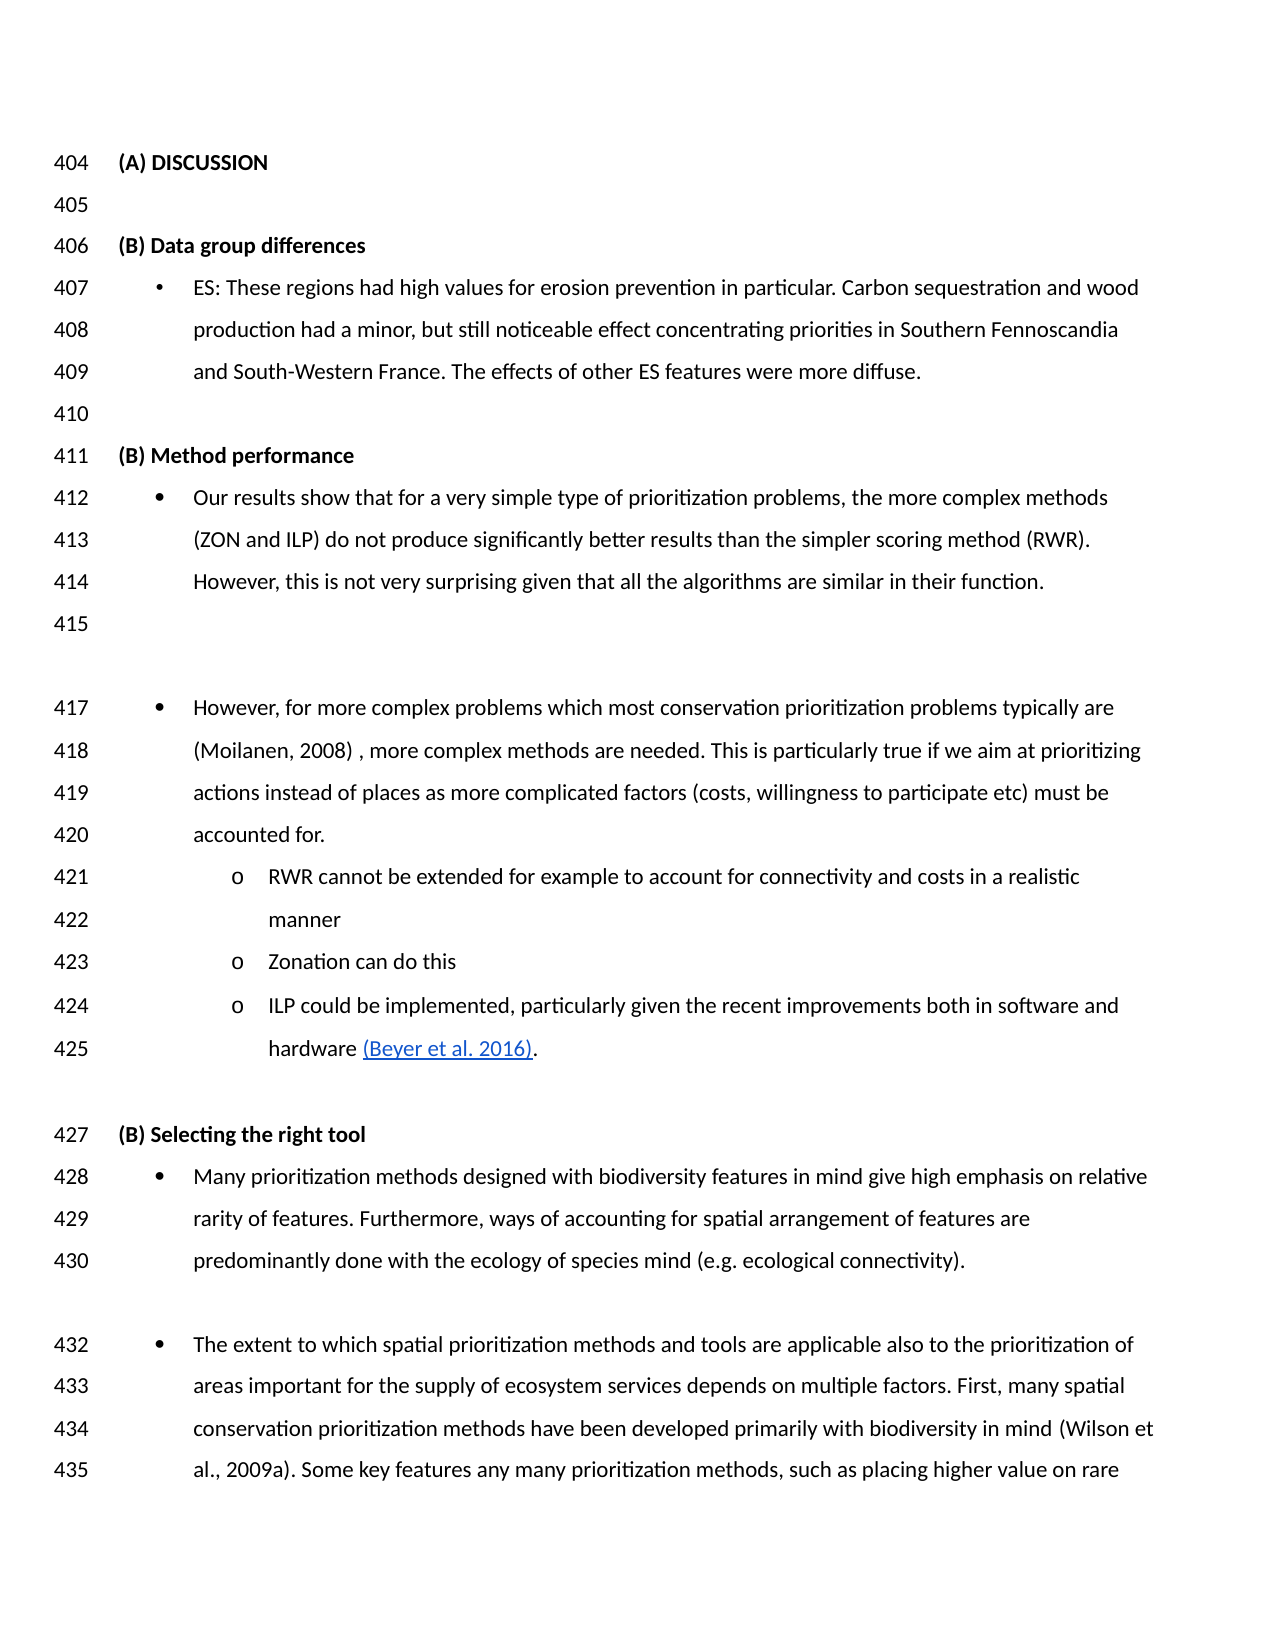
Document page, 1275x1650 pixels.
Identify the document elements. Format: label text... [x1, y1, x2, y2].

subtitle (B) Selecting the right tool [118, 1120, 1157, 1148]
list ILP could be implemented, particularly given the recent improvements both in software and hardware (Beyer et al. 2016). [231, 991, 1157, 1105]
list However, for more complex problems which most conservation prioritization problems typically are (Moilanen, 2008) , more complex methods are needed. This is particularly true if we aim at prioritizing actions instead of places as more complicated factors (costs, willingness to participate etc) must be accounted for. [156, 693, 1157, 848]
list RWR cannot be extended for example to account for connectivity and costs in a realistic manner [231, 862, 1157, 933]
list ES: These regions had high values for erosion prevention in particular. Carbon sequestration and wood production had a minor, but still noticeable effect concentrating priorities in Southern Fennoscandia and South-Western France. The effects of other ES features were more diffuse. [156, 273, 1157, 386]
list Zonation can do this [231, 947, 1157, 977]
text (B) Data group differences [118, 232, 1157, 259]
list The extent to which spatial prioritization methods and tools are applicable also to the prioritization of areas important for the supply of ecosystem services depends on multiple factors. First, many spatial conservation prioritization methods have been developed primarily with biodiversity in mind (Wilson et al., 2009a). Some key features any many prioritization methods, such as placing higher value on rare [156, 1330, 1157, 1484]
subtitle (A) DISCUSSION [118, 148, 1157, 176]
subtitle (B) Method performance [118, 441, 1157, 469]
list Our results show that for a very simple type of prioritization problems, the more complex methods (ZON and ILP) do not produce significantly better results than the simpler scoring method (RWR). However, this is not very surprising given that all the algorithms are similar in their function. [156, 483, 1157, 679]
list Many prioritization methods designed with biodiversity features in mind give high emphasis on relative rarity of features. Furthermore, ways of accounting for spatial arrangement of features are predominantly done with the ecology of species mind (e.g. ecological connectivity). [156, 1162, 1157, 1316]
